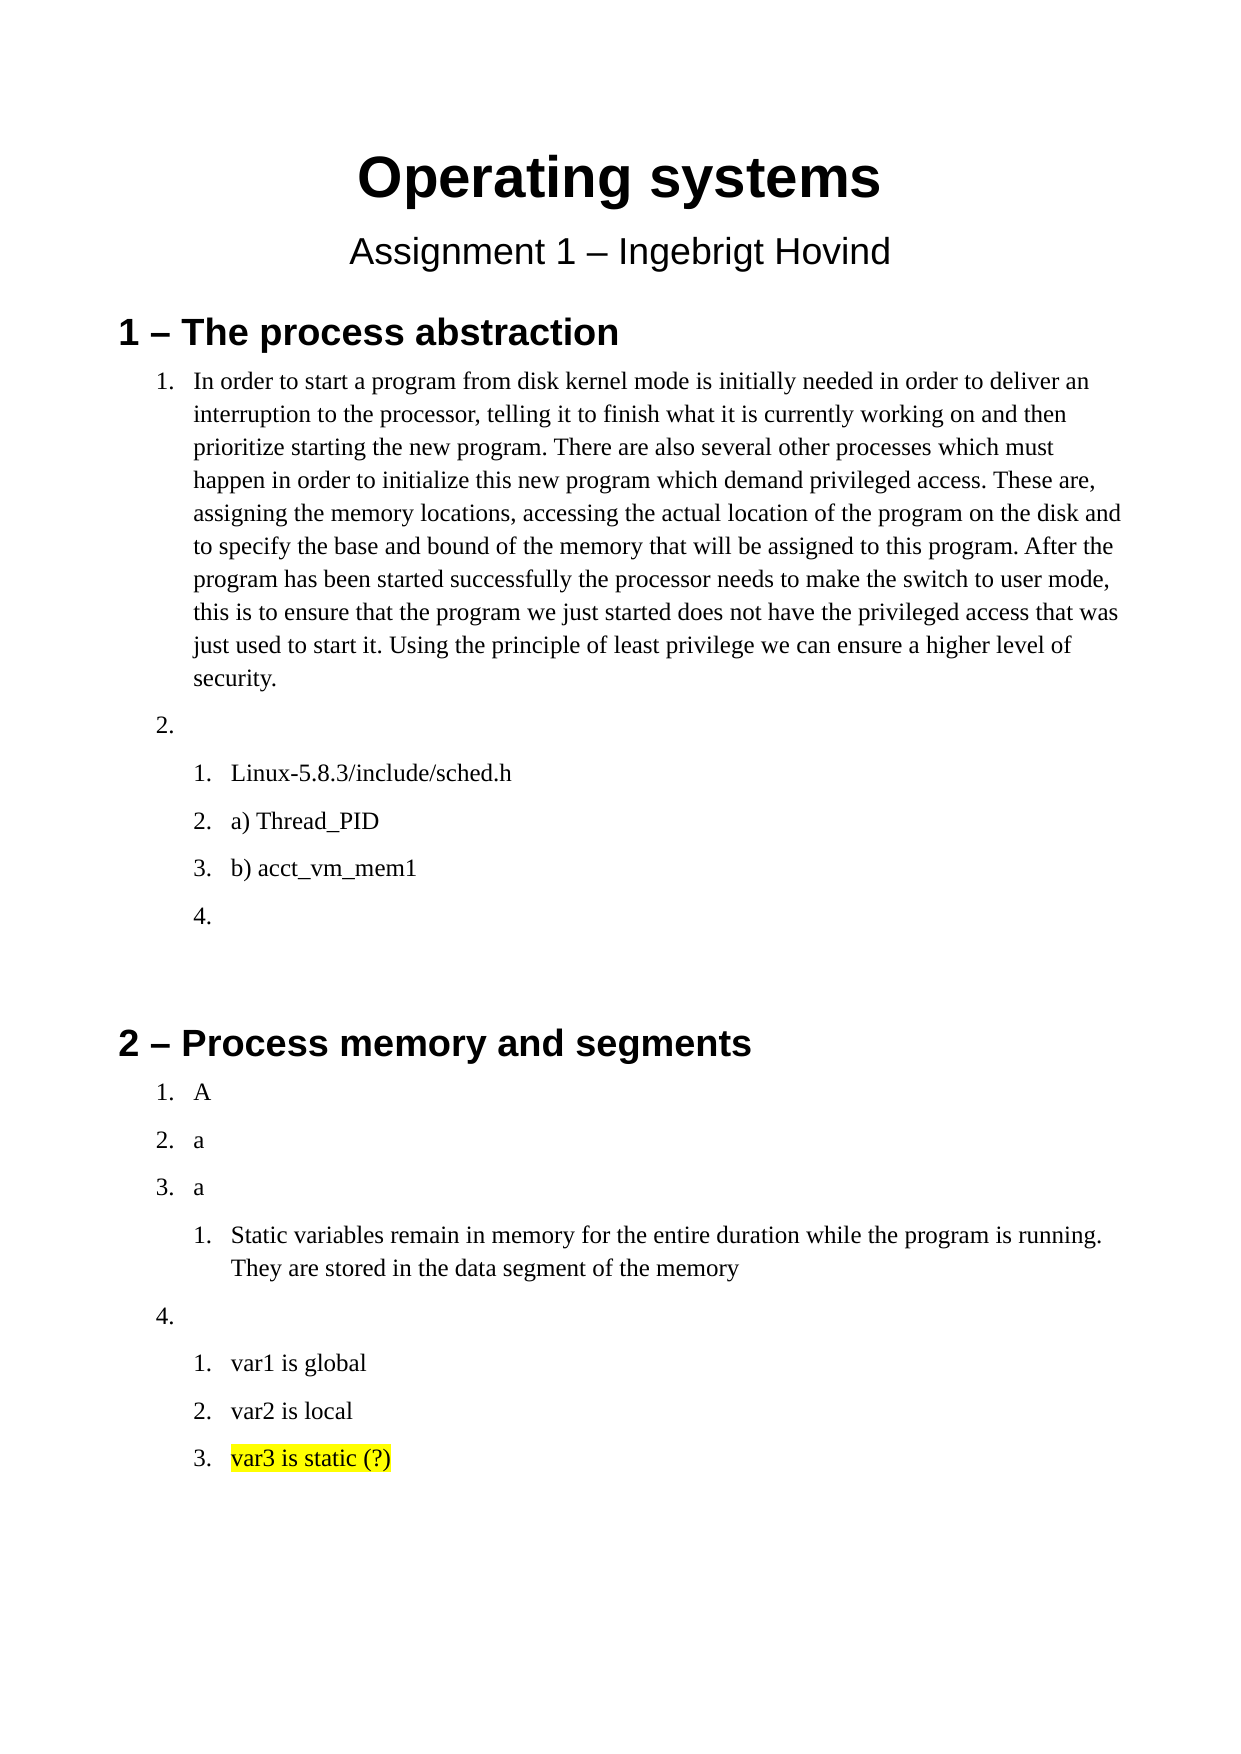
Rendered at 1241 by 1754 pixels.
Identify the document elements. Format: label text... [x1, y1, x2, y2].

subtitle 2 – Process memory and segments [118, 1021, 1122, 1065]
list var2 is local [193, 1396, 1122, 1425]
list var1 is global [193, 1348, 1122, 1377]
list Linux-5.8.3/include/sched.h [193, 758, 1122, 787]
list In order to start a program from disk kernel mode is initially needed in order to deliver an interruption to the processor, telling it to finish what it is currently working on and then prioritize starting the new program. There are also several other processes which must happen in order to initialize this new program which demand privileged access. These are, assigning the memory locations, accessing the actual location of the program on the disk and to specify the base and bound of the memory that will be assigned to this program. After the program has been started successfully the processor needs to make the switch to user mode, this is to ensure that the program we just started does not have the privileged access that was just used to start it. Using the principle of least privilege we can ensure a higher level of security. [156, 366, 1122, 692]
list a) Thread_PID [193, 806, 1122, 834]
list a [156, 1125, 1122, 1154]
list b) acct_vm_mem1 [193, 853, 1122, 882]
subtitle Assignment 1 – Ingebrigt Hovind [118, 229, 1122, 272]
list var3 is static (?) [193, 1443, 1122, 1472]
list Static variables remain in memory for the entire duration while the program is running. They are stored in the data segment of the memory [193, 1220, 1122, 1282]
list A [156, 1077, 1122, 1106]
list a [156, 1172, 1122, 1201]
title Operating systems [118, 143, 1122, 210]
subtitle 1 – The process abstraction [118, 309, 1122, 353]
